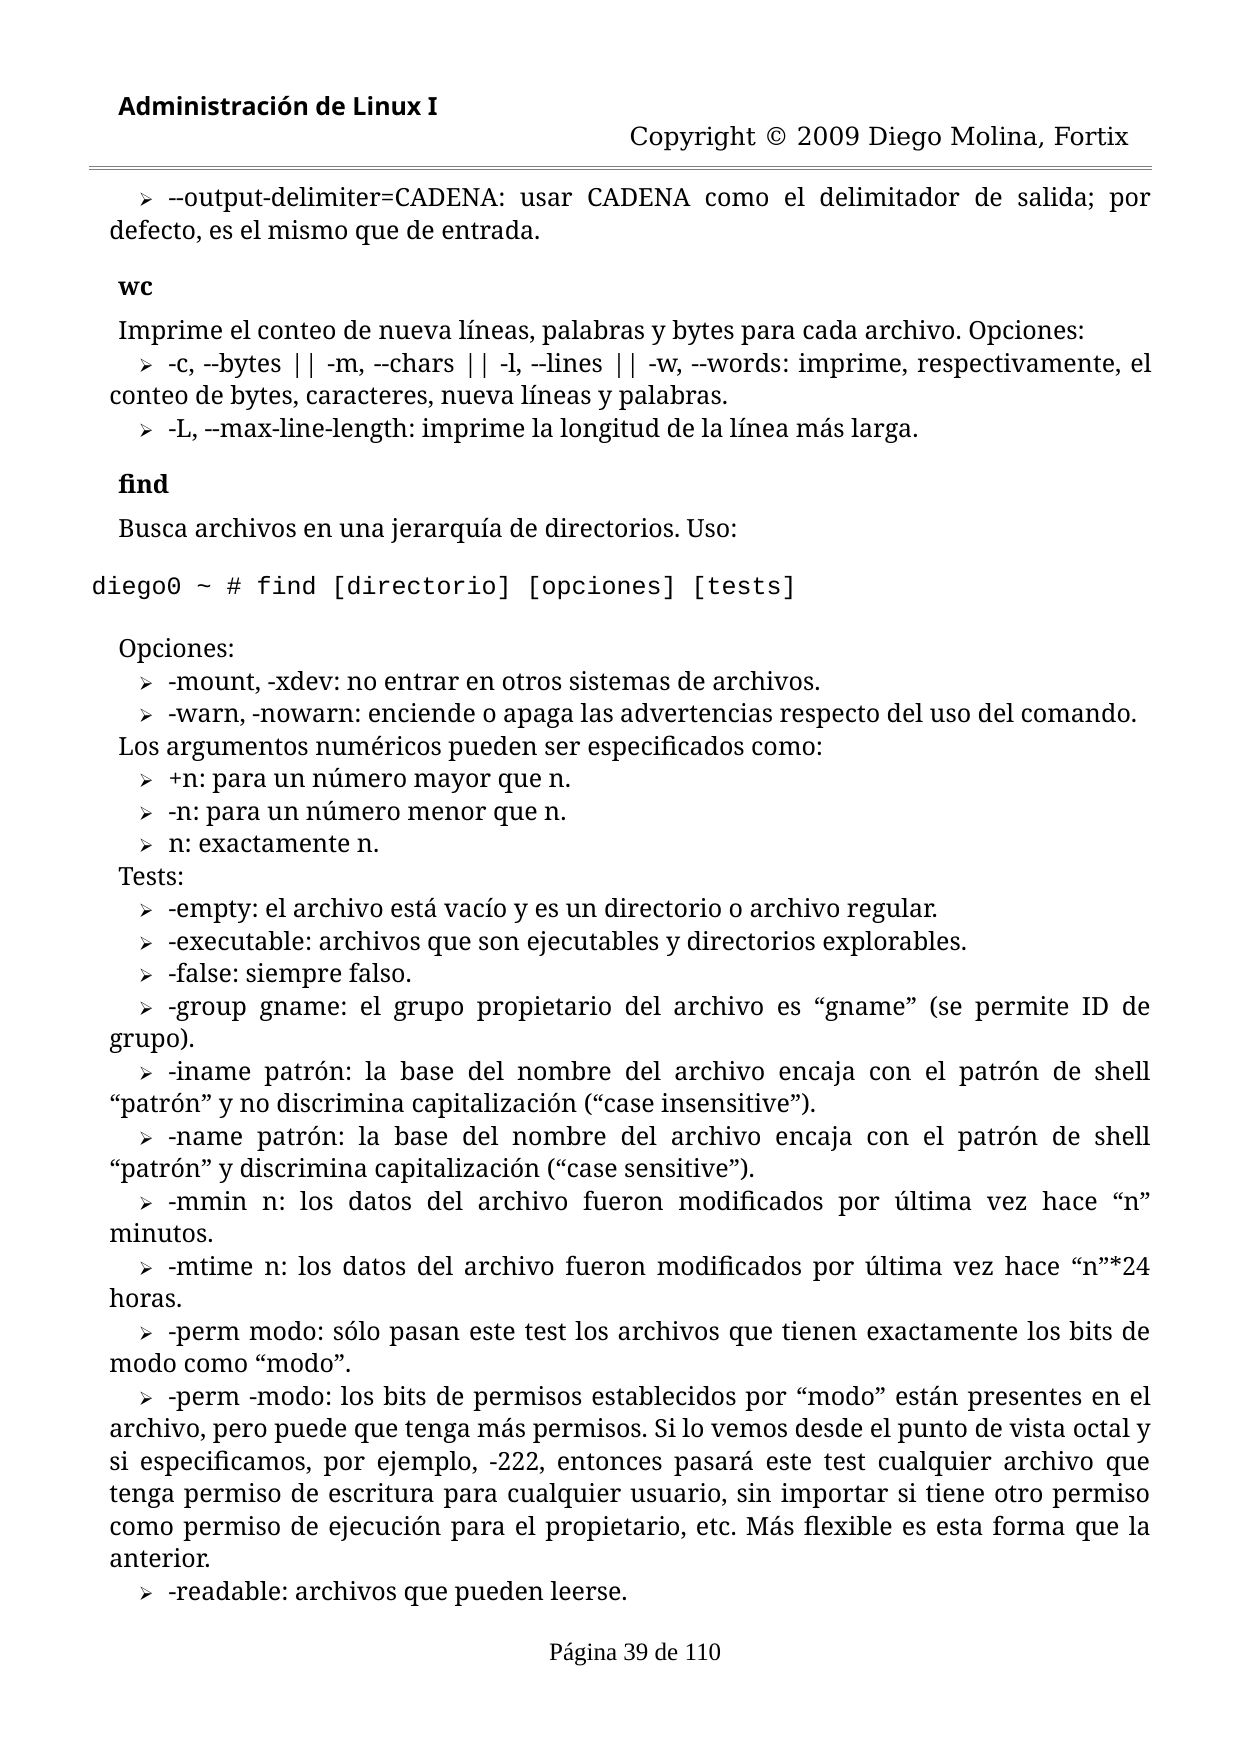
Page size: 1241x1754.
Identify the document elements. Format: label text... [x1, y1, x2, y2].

list -name patrón: la base del nombre del archivo encaja con el patrón de shell “patrón” y discrimina capitalización (“case sensitive”). [88, 1119, 1152, 1184]
list -false: siempre falso. [88, 956, 1152, 989]
list --output-delimiter=CADENA: usar CADENA como el delimitador de salida; por defecto, es el mismo que de entrada. [88, 181, 1152, 246]
list +n: para un número mayor que n. [88, 761, 1152, 794]
text Opciones: [88, 631, 1152, 664]
text Imprime el conteo de nueva líneas, palabras y bytes para cada archivo. Opciones: [88, 313, 1152, 346]
list -empty: el archivo está vacío y es un directorio o archivo regular. [88, 891, 1152, 924]
list -iname patrón: la base del nombre del archivo encaja con el patrón de shell “patrón” y no discrimina capitalización (“case insensitive”). [88, 1054, 1152, 1119]
text Tests: [88, 859, 1152, 891]
list -n: para un número menor que n. [88, 794, 1152, 826]
list -c, --bytes || -m, --chars || -l, --lines || -w, --words: imprime, respectivamente, el conteo de bytes, caracteres, nueva líneas y palabras. [88, 346, 1152, 411]
list -executable: archivos que son ejecutables y directorios explorables. [88, 924, 1152, 956]
list -L, --max-line-length: imprime la longitud de la línea más larga. [88, 411, 1152, 443]
text diego0 ~ # find [directorio] [opciones] [tests] [88, 545, 1152, 631]
list -group gname: el grupo propietario del archivo es “gname” (se permite ID de grupo). [88, 989, 1152, 1054]
list -perm modo: sólo pasan este test los archivos que tienen exactamente los bits de modo como “modo”. [88, 1314, 1152, 1379]
text Los argumentos numéricos pueden ser especificados como: [88, 729, 1152, 761]
text find [88, 467, 1152, 500]
list n: exactamente n. [88, 826, 1152, 859]
list -warn, -nowarn: enciende o apaga las advertencias respecto del uso del comando. [88, 696, 1152, 729]
list -readable: archivos que pueden leerse. [88, 1574, 1152, 1606]
text wc [88, 269, 1152, 302]
list -perm -modo: los bits de permisos establecidos por “modo” están presentes en el archivo, pero puede que tenga más permisos. Si lo vemos desde el punto de vista octal y si especificamos, por ejemplo, -222, entonces pasará este test cualquier archivo que tenga permiso de escritura para cualquier usuario, sin importar si tiene otro permiso como permiso de ejecución para el propietario, etc. Más flexible es esta forma que la anterior. [88, 1379, 1152, 1574]
list -mtime n: los datos del archivo fueron modificados por última vez hace “n”*24 horas. [88, 1249, 1152, 1314]
list -mount, -xdev: no entrar en otros sistemas de archivos. [88, 664, 1152, 696]
list -mmin n: los datos del archivo fueron modificados por última vez hace “n” minutos. [88, 1184, 1152, 1249]
text Busca archivos en una jerarquía de directorios. Uso: [88, 511, 1152, 544]
